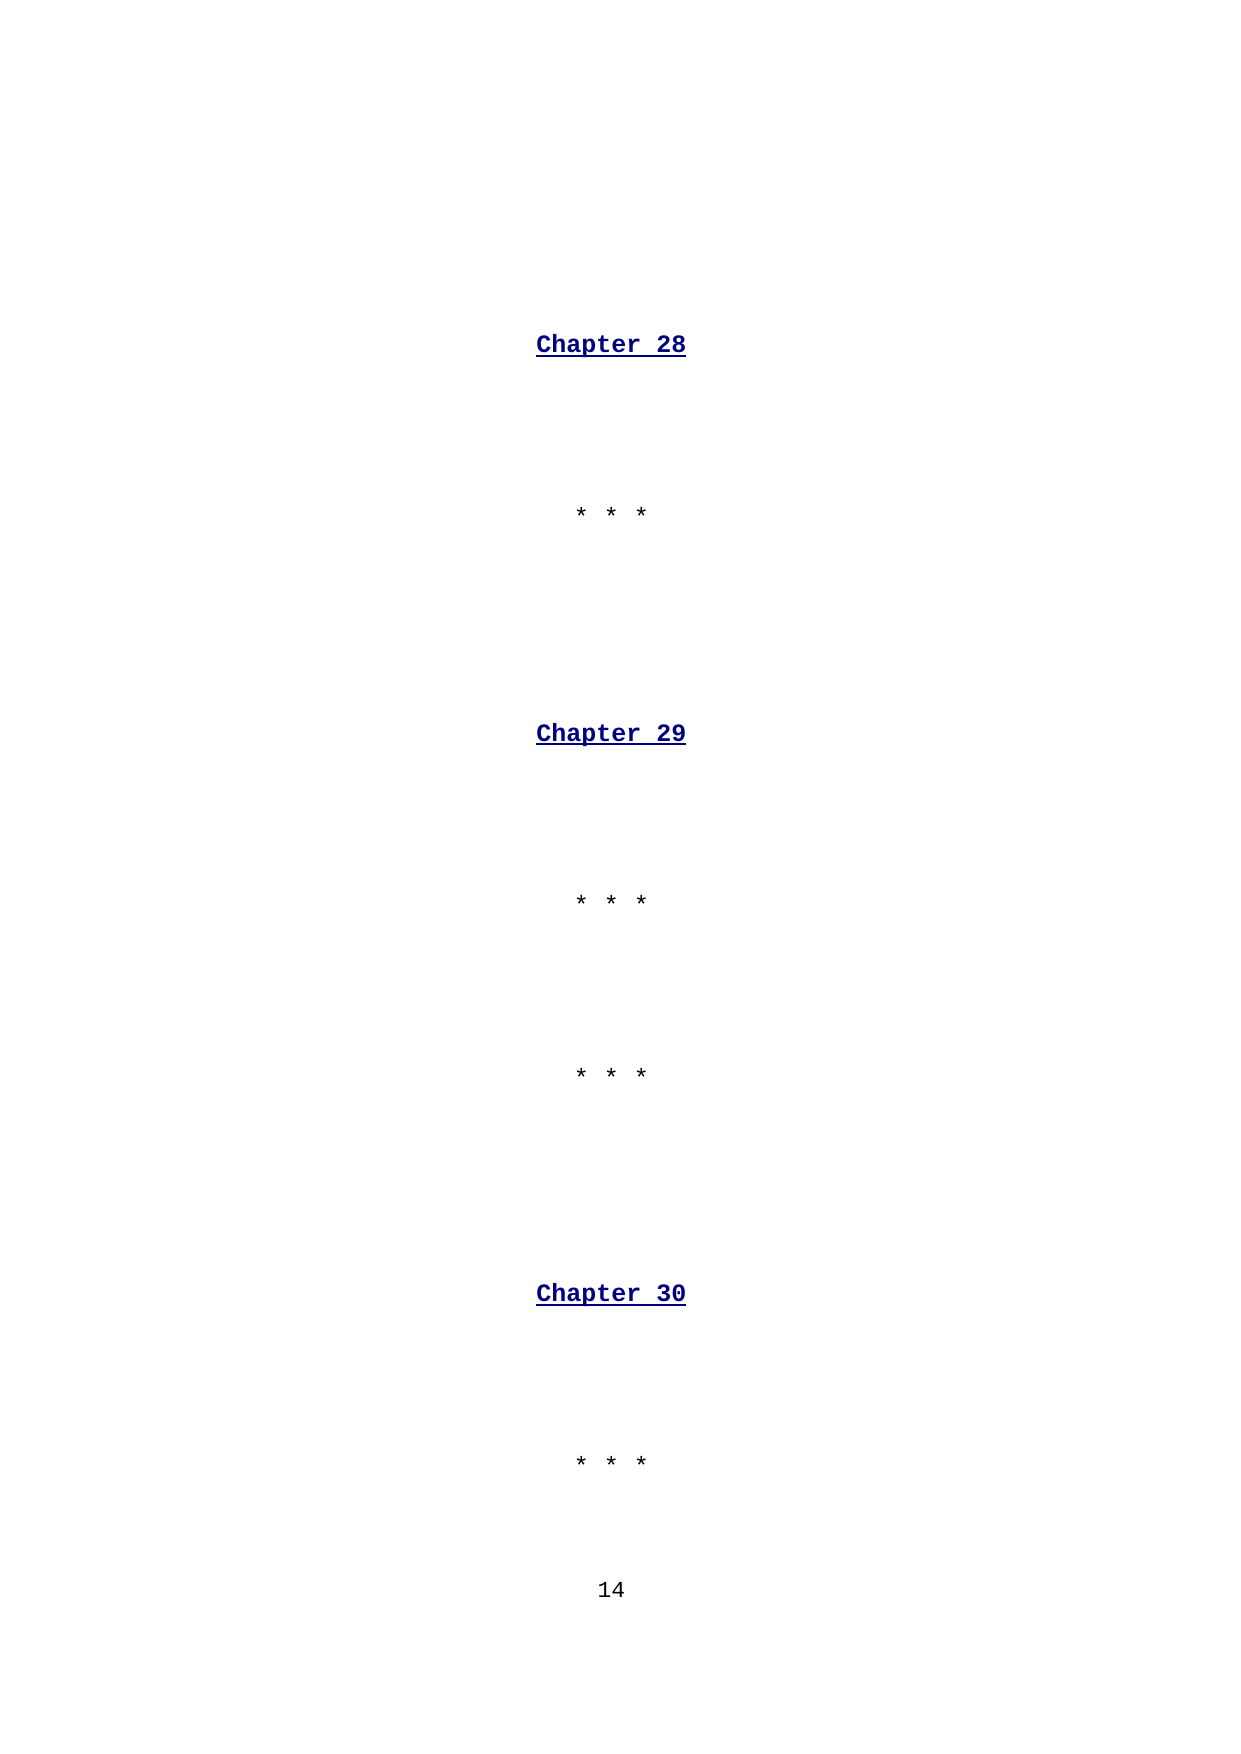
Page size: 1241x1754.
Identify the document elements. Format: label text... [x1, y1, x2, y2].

subtitle Chapter 29 [159, 706, 1063, 749]
subtitle * * * [159, 879, 1063, 922]
subtitle Chapter 28 [159, 318, 1063, 361]
subtitle Chapter 30 [159, 1267, 1063, 1310]
subtitle * * * [159, 1439, 1063, 1483]
subtitle * * * [159, 1051, 1063, 1094]
subtitle * * * [159, 491, 1063, 534]
